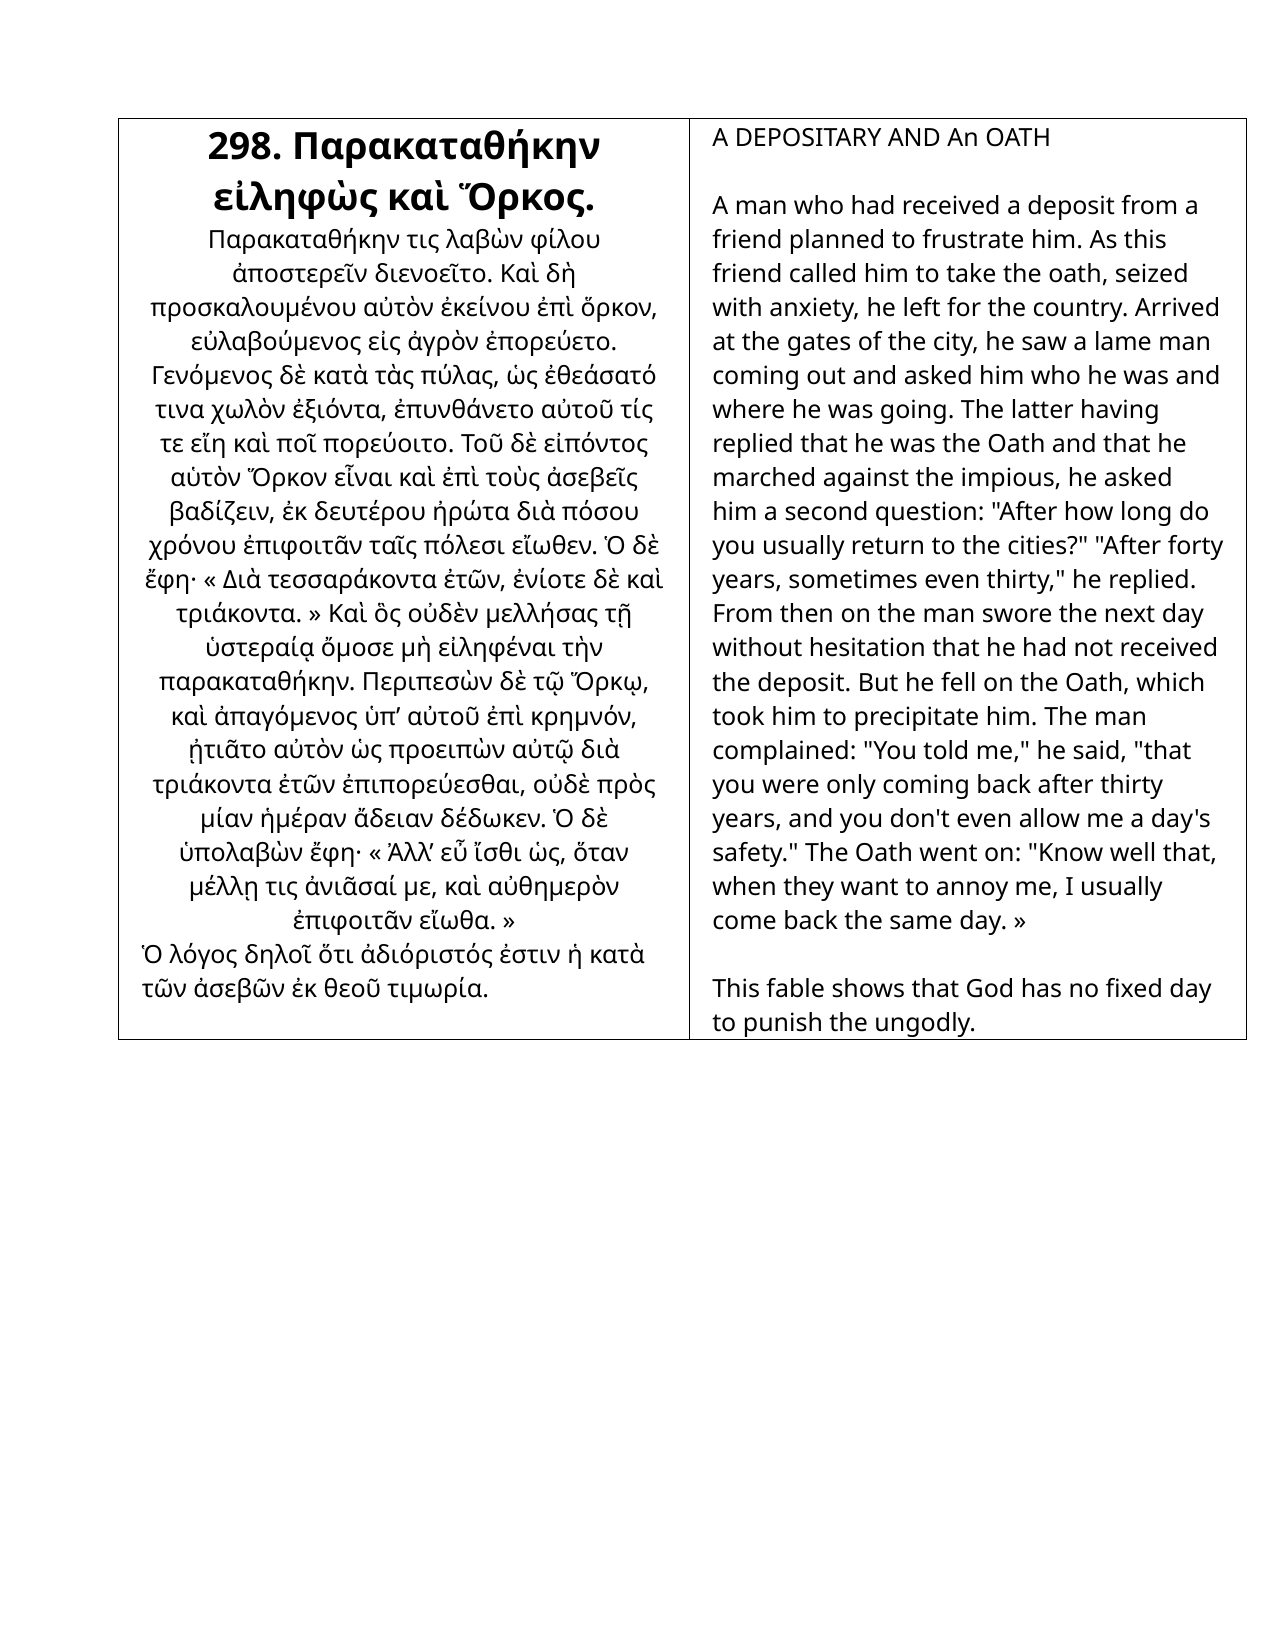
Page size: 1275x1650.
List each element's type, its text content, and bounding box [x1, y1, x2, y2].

table_cell A DEPOSITARY AND An OATH A man who had received a deposit from a friend planned to frustrate him. As this friend called him to take the oath, seized with anxiety, he left for the country. Arrived at the gates of the city, he saw a lame man coming out and asked him who he was and where he was going. The latter having replied that he was the Oath and that he marched against the impious, he asked him a second question: "After how long do you usually return to the cities?" "After forty years, sometimes even thirty," he replied. From then on the man swore the next day without hesitation that he had not received the deposit. But he fell on the Oath, which took him to precipitate him. The man complained: "You told me," he said, "that you were only coming back after thirty years, and you don't even allow me a day's safety." The Oath went on: "Know well that, when they want to annoy me, I usually come back the same day. » This fable shows that God has no fixed day to punish the ungodly. [690, 119, 1246, 1039]
table_cell 298. Παρακαταθήκην εἰληφὼς καὶ Ὅρκος. Παρακαταθήκην τις λαβὼν φίλου ἀποστερεῖν διενοεῖτο. Καὶ δὴ προσκαλουμένου αὐτὸν ἐκείνου ἐπὶ ὅρκον, εὐλαβούμενος εἰς ἀγρὸν ἐπορεύετο. Γενόμενος δὲ κατὰ τὰς πύλας, ὡς ἐθεάσατό τινα χωλὸν ἐξιόντα, ἐπυνθάνετο αὐτοῦ τίς τε εἴη καὶ ποῖ πορεύοιτο. Τοῦ δὲ εἰπόντος αὑτὸν Ὅρκον εἶναι καὶ ἐπὶ τοὺς ἀσεβεῖς βαδίζειν, ἐκ δευτέρου ἠρώτα διὰ πόσου χρόνου ἐπιφοιτᾶν ταῖς πόλεσι εἴωθεν. Ὁ δὲ ἔφη· « Διὰ τεσσαράκοντα ἐτῶν, ἐνίοτε δὲ καὶ τριάκοντα. » Καὶ ὃς οὐδὲν μελλήσας τῇ ὑστεραίᾳ ὄμοσε μὴ εἰληφέναι τὴν παρακαταθήκην. Περιπεσὼν δὲ τῷ Ὅρκῳ, καὶ ἀπαγόμενος ὑπ’ αὐτοῦ ἐπὶ κρημνόν, ᾐτιᾶτο αὐτὸν ὡς προειπὼν αὐτῷ διὰ τριάκοντα ἐτῶν ἐπιπορεύεσθαι, οὐδὲ πρὸς μίαν ἡμέραν ἄδειαν δέδωκεν. Ὁ δὲ ὑπολαβὼν ἔφη· « Ἀλλ’ εὖ ἴσθι ὡς, ὅταν μέλλῃ τις ἀνιᾶσαί με, καὶ αὐθημερὸν ἐπιφοιτᾶν εἴωθα. » Ὁ λόγος δηλοῖ ὅτι ἀδιόριστός ἐστιν ἡ κατὰ τῶν ἀσεβῶν ἐκ θεοῦ τιμωρία. [119, 119, 689, 1039]
